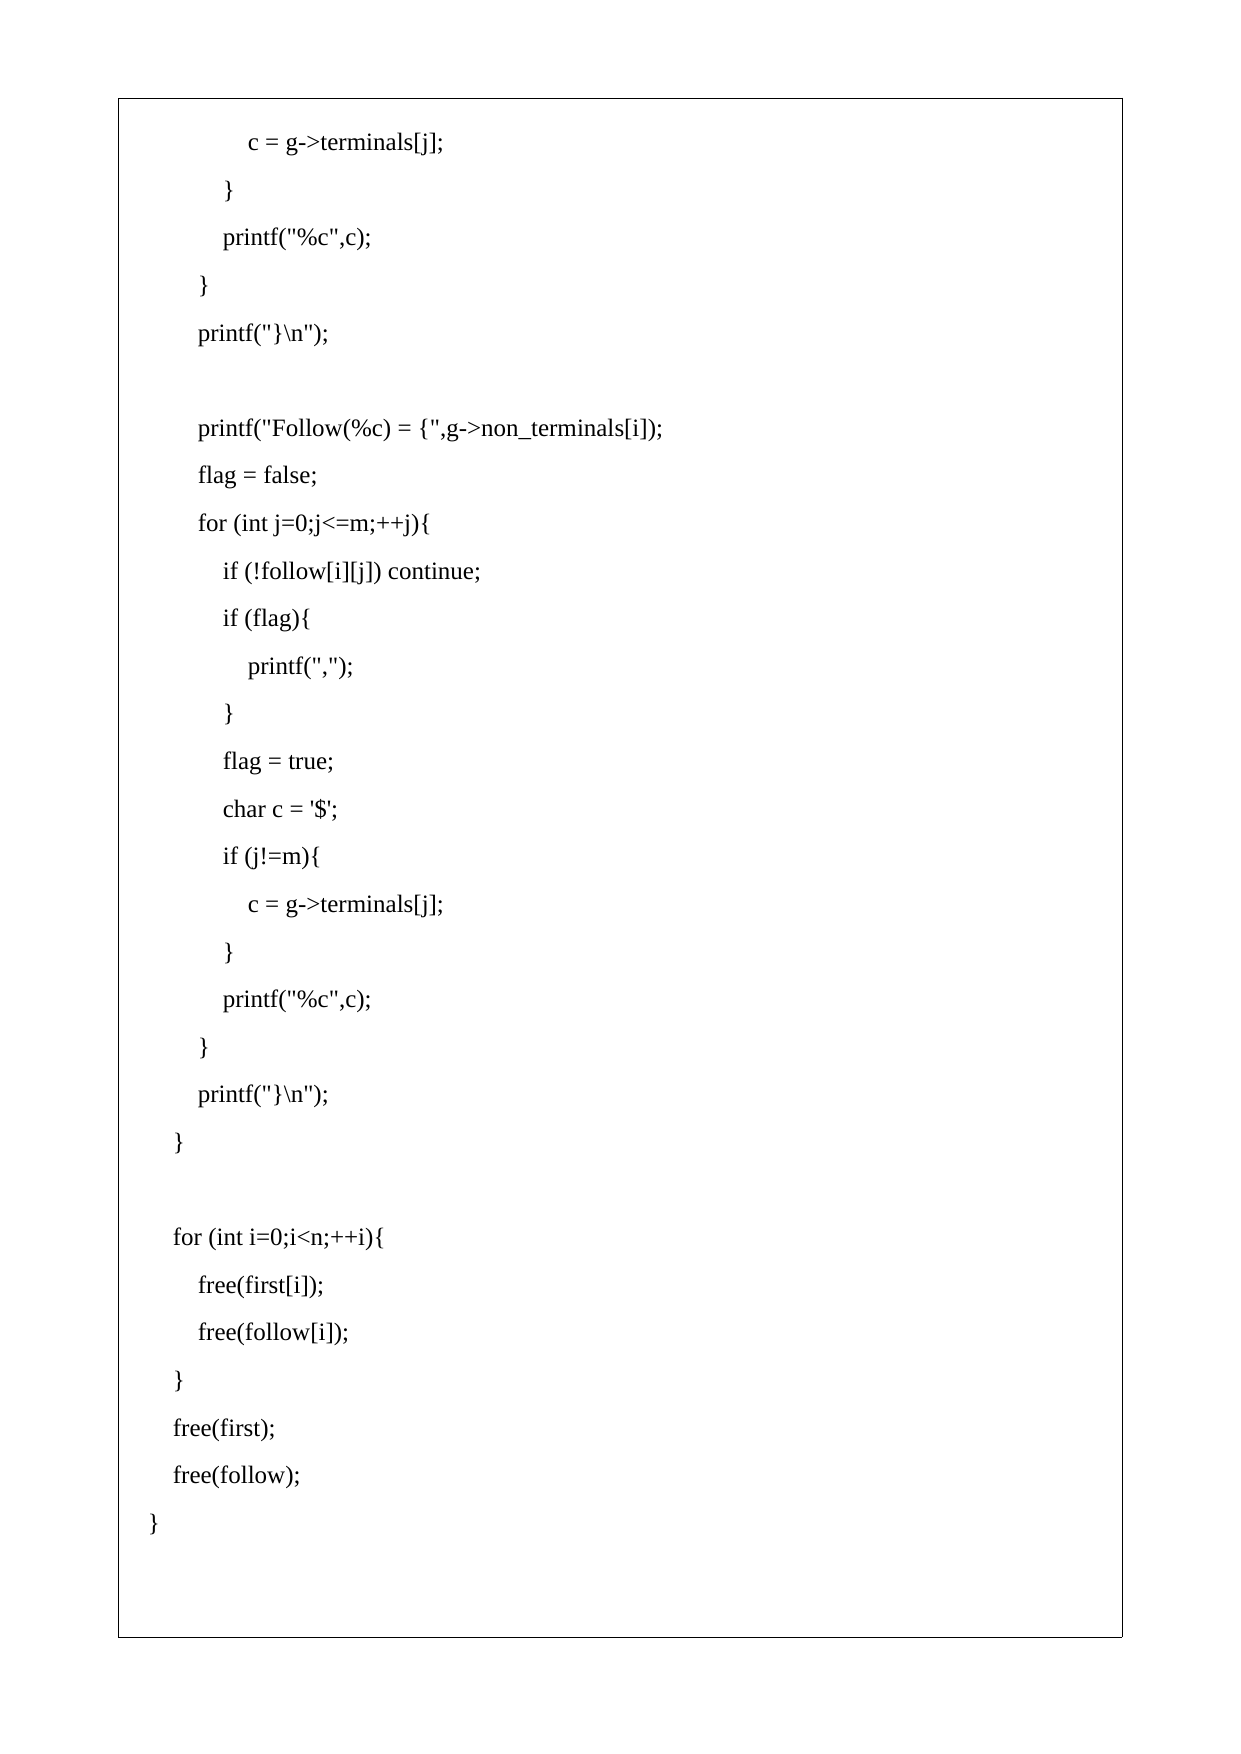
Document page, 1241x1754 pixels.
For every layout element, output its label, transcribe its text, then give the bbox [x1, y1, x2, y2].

text if (flag){ [148, 603, 1092, 632]
text } [148, 1032, 1092, 1061]
text } [148, 270, 1092, 299]
text } [148, 937, 1092, 965]
text printf("%c",c); [148, 222, 1092, 251]
text if (j!=m){ [148, 841, 1092, 870]
text flag = false; [148, 461, 1092, 489]
text printf("}\n"); [148, 1079, 1092, 1108]
text } [148, 1127, 1092, 1156]
text printf("Follow(%c) = {",g->non_terminals[i]); [148, 413, 1092, 442]
text for (int j=0;j<=m;++j){ [148, 508, 1092, 537]
text printf("%c",c); [148, 984, 1092, 1013]
text } [148, 1365, 1092, 1394]
text c = g->terminals[j]; [148, 889, 1092, 918]
text if (!follow[i][j]) continue; [148, 556, 1092, 584]
text } [148, 698, 1092, 727]
text printf("}\n"); [148, 318, 1092, 346]
text } [148, 175, 1092, 204]
text c = g->terminals[j]; [148, 127, 1092, 156]
text for (int i=0;i<n;++i){ [148, 1222, 1092, 1251]
text free(first); [148, 1413, 1092, 1441]
text flag = true; [148, 746, 1092, 775]
text free(follow); [148, 1460, 1092, 1489]
text } [148, 1508, 1092, 1537]
text char c = '$'; [148, 794, 1092, 822]
text free(follow[i]); [148, 1317, 1092, 1346]
text free(first[i]); [148, 1270, 1092, 1298]
text printf(","); [148, 651, 1092, 680]
